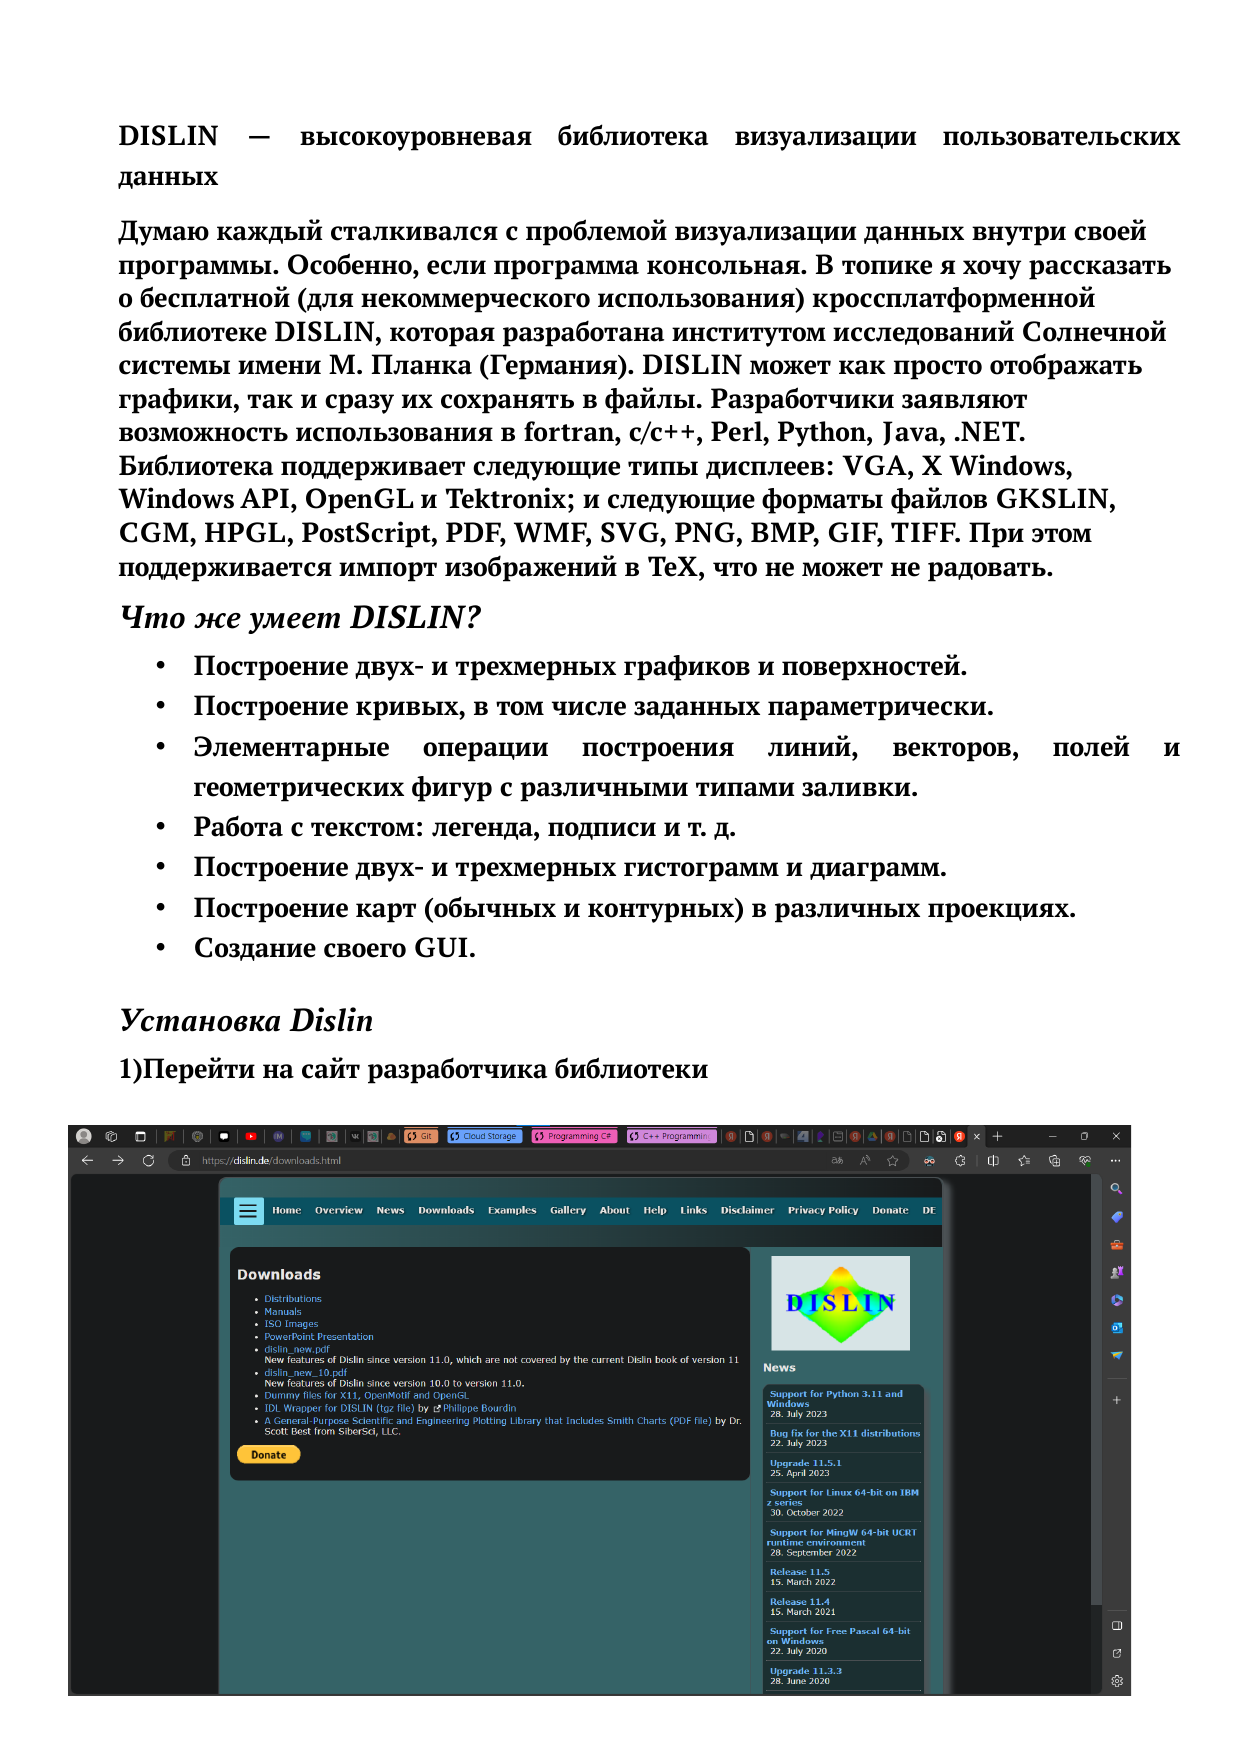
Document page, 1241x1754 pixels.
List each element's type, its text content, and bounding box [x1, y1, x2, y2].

subtitle Установка Dislin [118, 1000, 1181, 1039]
text 1)Перейти на сайт разработчика библиотеки [118, 1051, 1181, 1085]
list Построение кривых, в том числе заданных параметрически. [156, 688, 1181, 722]
subtitle Что же умеет DISLIN? [118, 597, 1181, 636]
picture [68, 1125, 1132, 1696]
list Построение карт (обычных и контурных) в различных проекциях. [156, 890, 1181, 923]
list Создание своего GUI. [156, 930, 1181, 964]
list Построение двух- и трехмерных гистограмм и диаграмм. [156, 849, 1181, 883]
list Элементарные операции построения линий, векторов, полей и геометрических фигур с различными типами заливки. [156, 729, 1181, 803]
list Построение двух- и трехмерных графиков и поверхностей. [156, 648, 1181, 682]
text Думаю каждый сталкивался с проблемой визуализации данных внутри своей программы. Особенно, если программа консольная. В топике я хочу рассказать о бесплатной (для некоммерческого использования) кроссплатформенной библиотеке DISLIN, которая разработана институтом исследований Солнечной системы имени М. Планка (Германия). DISLIN может как просто отображать графики, так и сразу их сохранять в файлы. Разработчики заявляют возможность использования в fortran, c/c++, Perl, Python, Java, .NET. Библиотека поддерживает следующие типы дисплеев: VGA, X Windows, Windows API, OpenGL и Tektronix; и следующие форматы файлов GKSLIN, CGM, HPGL, PostScript, PDF, WMF, SVG, PNG, BMP, GIF, TIFF. При этом поддерживается импорт изображений в TeX, что не может не радовать. [118, 213, 1181, 582]
list Работа с текстом: легенда, подписи и т. д. [156, 809, 1181, 843]
text DISLIN — высокоуровневая библиотека визуализации пользовательских данных [118, 118, 1181, 192]
